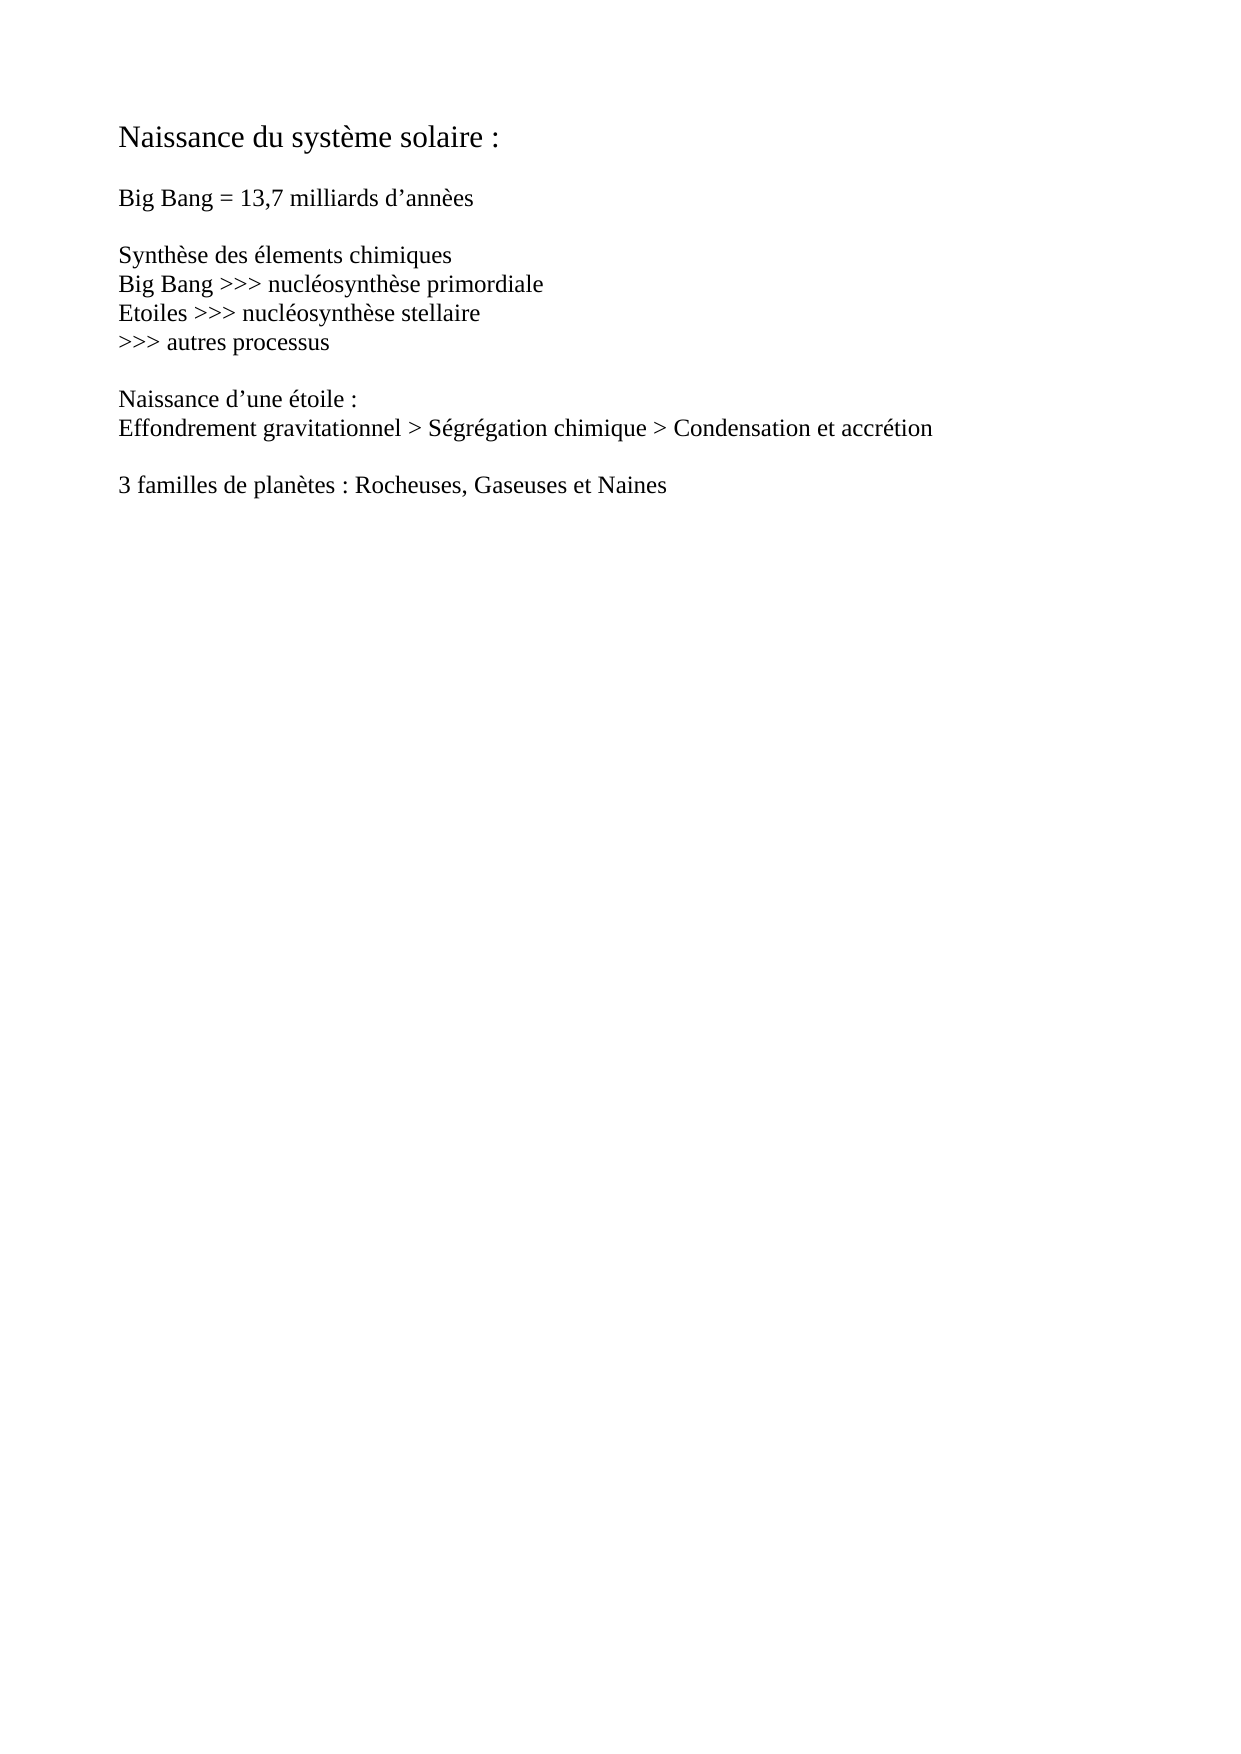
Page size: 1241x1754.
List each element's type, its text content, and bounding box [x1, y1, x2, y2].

text 3 familles de planètes : Rocheuses, Gaseuses et Naines [118, 470, 1122, 499]
text Effondrement gravitationnel > Ségrégation chimique > Condensation et accrétion [118, 413, 1122, 442]
text >>> autres processus [118, 327, 1122, 355]
text Big Bang >>> nucléosynthèse primordiale [118, 269, 1122, 298]
text Big Bang = 13,7 milliards d’annèes [118, 183, 1122, 212]
text Synthèse des élements chimiques [118, 240, 1122, 269]
text Naissance d’une étoile : [118, 384, 1122, 413]
text Naissance du système solaire : [118, 118, 1122, 154]
text Etoiles >>> nucléosynthèse stellaire [118, 298, 1122, 327]
